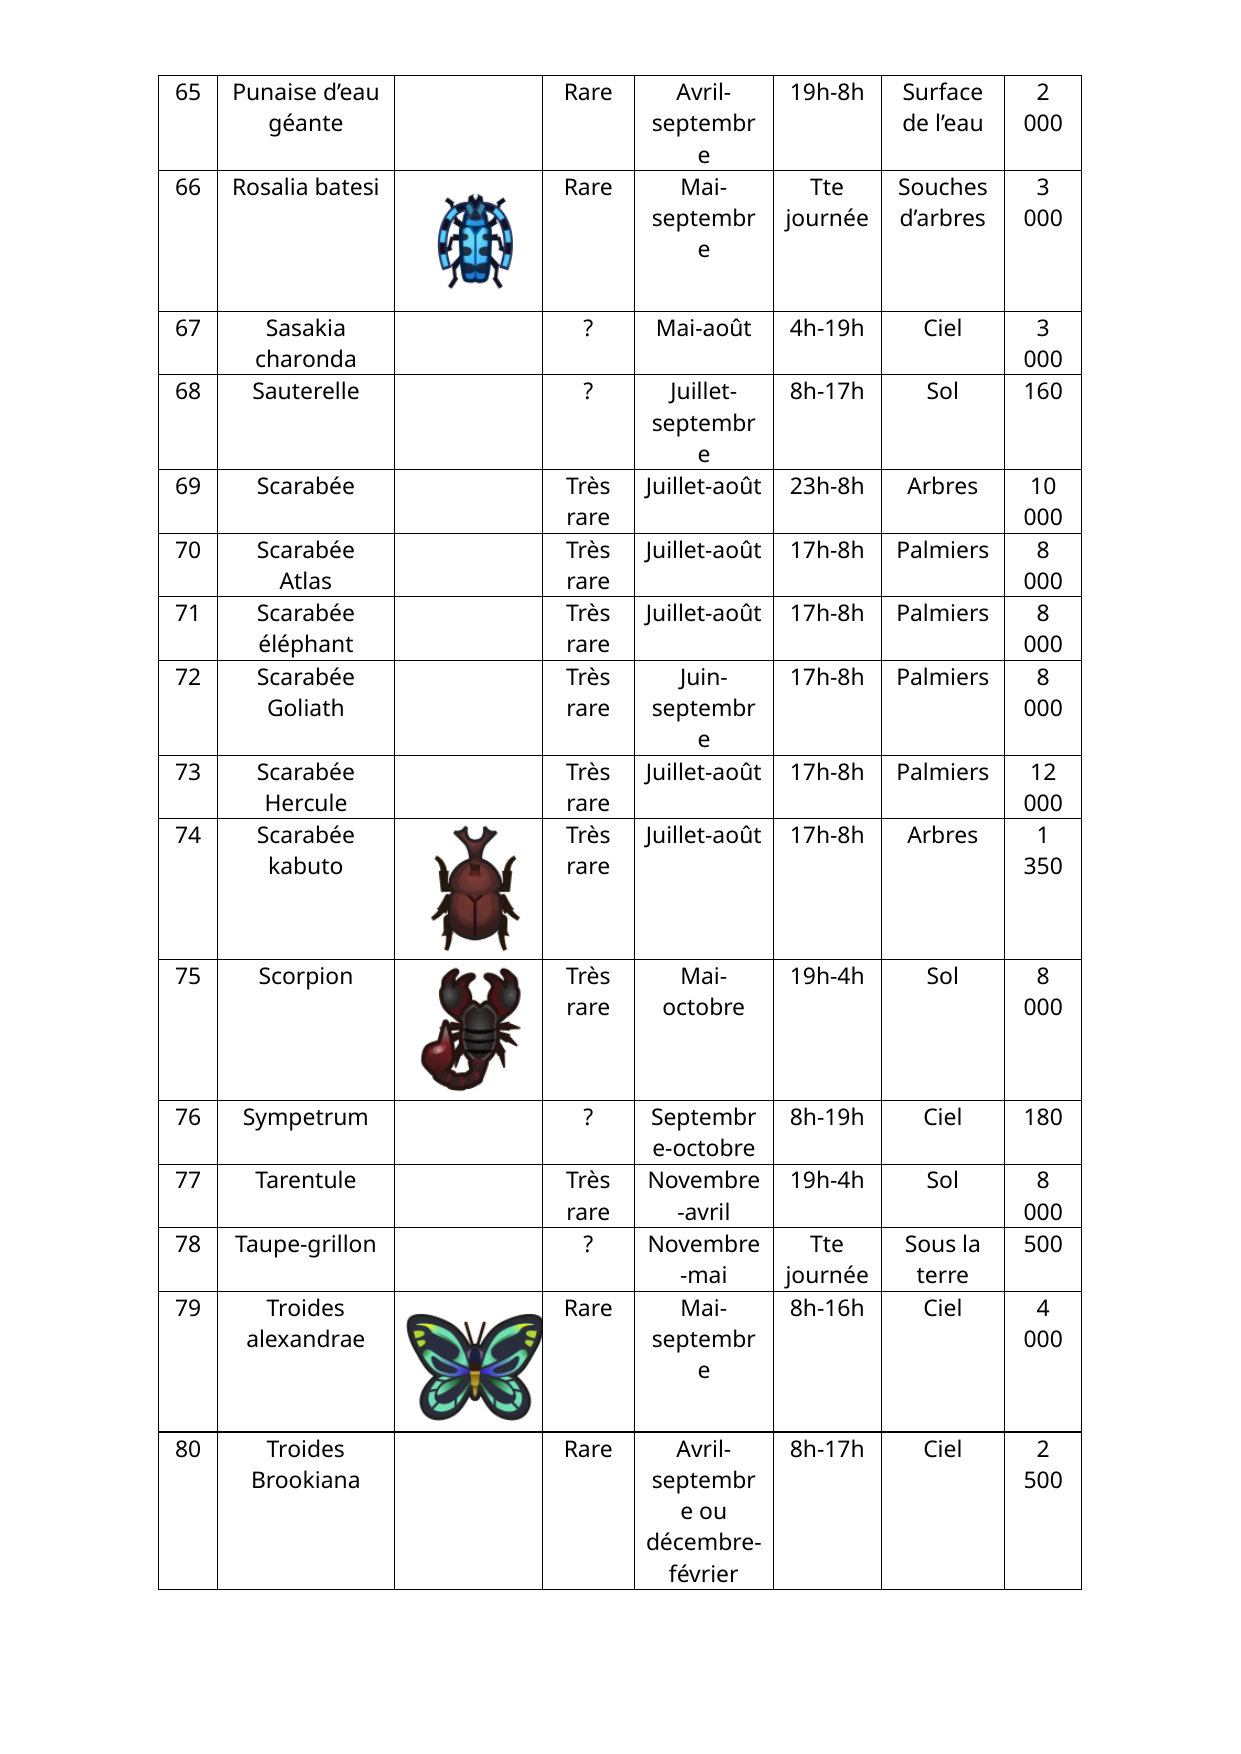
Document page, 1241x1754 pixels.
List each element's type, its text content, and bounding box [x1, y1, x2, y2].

table_cell Juin-septembre [635, 661, 773, 754]
table_cell 75 [159, 960, 217, 1100]
table_cell [395, 1101, 542, 1163]
table_cell Surface de l’eau [882, 76, 1004, 170]
table_cell 23h-8h [774, 470, 881, 533]
table_cell Arbres [882, 819, 1004, 959]
table_cell Ciel [882, 312, 1004, 374]
table_cell Avril-septembre ou décembre-février [635, 1433, 773, 1589]
table_cell Punaise d’eau géante [218, 76, 394, 170]
table_cell Palmiers [882, 534, 1004, 596]
table_cell Sol [882, 960, 1004, 1100]
table_cell Novembre-mai [635, 1228, 773, 1291]
table_cell Mai-octobre [635, 960, 773, 1100]
table_cell Scarabée éléphant [218, 597, 394, 660]
table_cell Septembre-octobre [635, 1101, 773, 1163]
table_cell 19h-4h [774, 1165, 881, 1227]
table_cell 19h-8h [774, 76, 881, 170]
table_cell Mai-septembre [635, 171, 773, 311]
table_cell Juillet-août [635, 819, 773, 959]
table_cell Tte journée [774, 171, 881, 311]
table_cell Ciel [882, 1292, 1004, 1431]
table_cell 180 [1005, 1101, 1081, 1163]
table_cell [395, 597, 542, 660]
table_cell Très rare [543, 819, 634, 959]
table_cell 17h-8h [774, 597, 881, 660]
table_cell 10 000 [1005, 470, 1081, 533]
table_cell Sasakia charonda [218, 312, 394, 374]
table_cell Avril-septembre [635, 76, 773, 170]
table_cell ? [543, 375, 634, 469]
table_cell 500 [1005, 1228, 1081, 1291]
table_cell 2 000 [1005, 76, 1081, 170]
table_cell Troides alexandrae [218, 1292, 394, 1431]
table_cell Juillet-août [635, 534, 773, 596]
table_cell Juillet-août [635, 470, 773, 533]
table_cell [395, 1292, 542, 1431]
table_cell 3 000 [1005, 171, 1081, 311]
table_cell 68 [159, 375, 217, 469]
table_cell [395, 76, 542, 170]
table_cell ? [543, 1101, 634, 1163]
table_cell Rare [543, 1433, 634, 1589]
table_cell 76 [159, 1101, 217, 1163]
table_cell 8 000 [1005, 661, 1081, 754]
table_cell 65 [159, 76, 217, 170]
table_cell 160 [1005, 375, 1081, 469]
table_cell 4 000 [1005, 1292, 1081, 1431]
table_cell Mai-août [635, 312, 773, 374]
table_cell 19h-4h [774, 960, 881, 1100]
table_cell 3 000 [1005, 312, 1081, 374]
table_cell 79 [159, 1292, 217, 1431]
table_cell Rare [543, 171, 634, 311]
table_cell ? [543, 312, 634, 374]
table_cell 8h-17h [774, 375, 881, 469]
table_cell [395, 819, 542, 959]
table_cell 67 [159, 312, 217, 374]
table_cell [395, 756, 542, 818]
table_cell 17h-8h [774, 819, 881, 959]
table_cell Très rare [543, 960, 634, 1100]
table_cell Taupe-grillon [218, 1228, 394, 1291]
table_cell Sol [882, 1165, 1004, 1227]
table_cell Tte journée [774, 1228, 881, 1291]
table_cell Sous la terre [882, 1228, 1004, 1291]
table_cell ? [543, 1228, 634, 1291]
table_cell [395, 312, 542, 374]
table_cell 17h-8h [774, 534, 881, 596]
table_cell Très rare [543, 597, 634, 660]
table_cell Très rare [543, 1165, 634, 1227]
table_cell [395, 375, 542, 469]
table_cell Juillet-août [635, 756, 773, 818]
table_cell Tarentule [218, 1165, 394, 1227]
table_cell 8 000 [1005, 534, 1081, 596]
table_cell Sauterelle [218, 375, 394, 469]
table_cell [395, 534, 542, 596]
table_cell Juillet-septembre [635, 375, 773, 469]
table_cell [395, 470, 542, 533]
table_cell Mai-septembre [635, 1292, 773, 1431]
table_cell Scarabée kabuto [218, 819, 394, 959]
table_cell Scarabée [218, 470, 394, 533]
table_cell 69 [159, 470, 217, 533]
table_cell 1 350 [1005, 819, 1081, 959]
table_cell 8h-19h [774, 1101, 881, 1163]
table_cell Très rare [543, 756, 634, 818]
table_cell Très rare [543, 534, 634, 596]
table_cell Rosalia batesi [218, 171, 394, 311]
table_cell Palmiers [882, 597, 1004, 660]
table_cell [395, 171, 542, 311]
table_cell 74 [159, 819, 217, 959]
table_cell 8 000 [1005, 597, 1081, 660]
table_cell [395, 1228, 542, 1291]
table_cell 4h-19h [774, 312, 881, 374]
table_cell 8 000 [1005, 1165, 1081, 1227]
table_cell 78 [159, 1228, 217, 1291]
table_cell Souches d’arbres [882, 171, 1004, 311]
table_cell Scorpion [218, 960, 394, 1100]
table_cell Sol [882, 375, 1004, 469]
table_cell Troides Brookiana [218, 1433, 394, 1589]
table_cell 17h-8h [774, 661, 881, 754]
table_cell Palmiers [882, 756, 1004, 818]
table_cell 72 [159, 661, 217, 754]
table_cell Juillet-août [635, 597, 773, 660]
table_cell [395, 661, 542, 754]
table_cell Très rare [543, 470, 634, 533]
table_cell 8h-16h [774, 1292, 881, 1431]
table_cell 17h-8h [774, 756, 881, 818]
table_cell Sympetrum [218, 1101, 394, 1163]
table_cell Très rare [543, 661, 634, 754]
table_cell Arbres [882, 470, 1004, 533]
table_cell 80 [159, 1433, 217, 1589]
table_cell 70 [159, 534, 217, 596]
table_cell [395, 1165, 542, 1227]
table_cell 73 [159, 756, 217, 818]
table_cell 77 [159, 1165, 217, 1227]
table_cell 66 [159, 171, 217, 311]
table_cell Novembre-avril [635, 1165, 773, 1227]
table_cell 8h-17h [774, 1433, 881, 1589]
table_cell Rare [543, 1292, 634, 1431]
table_cell 12 000 [1005, 756, 1081, 818]
table_cell 2 500 [1005, 1433, 1081, 1589]
table_cell Scarabée Goliath [218, 661, 394, 754]
table_cell Palmiers [882, 661, 1004, 754]
table_cell [395, 1433, 542, 1589]
table_cell Scarabée Atlas [218, 534, 394, 596]
table_cell Ciel [882, 1433, 1004, 1589]
table_cell 71 [159, 597, 217, 660]
table_cell Scarabée Hercule [218, 756, 394, 818]
table_cell Rare [543, 76, 634, 170]
table_cell [395, 960, 542, 1100]
table_cell 8 000 [1005, 960, 1081, 1100]
table_cell Ciel [882, 1101, 1004, 1163]
